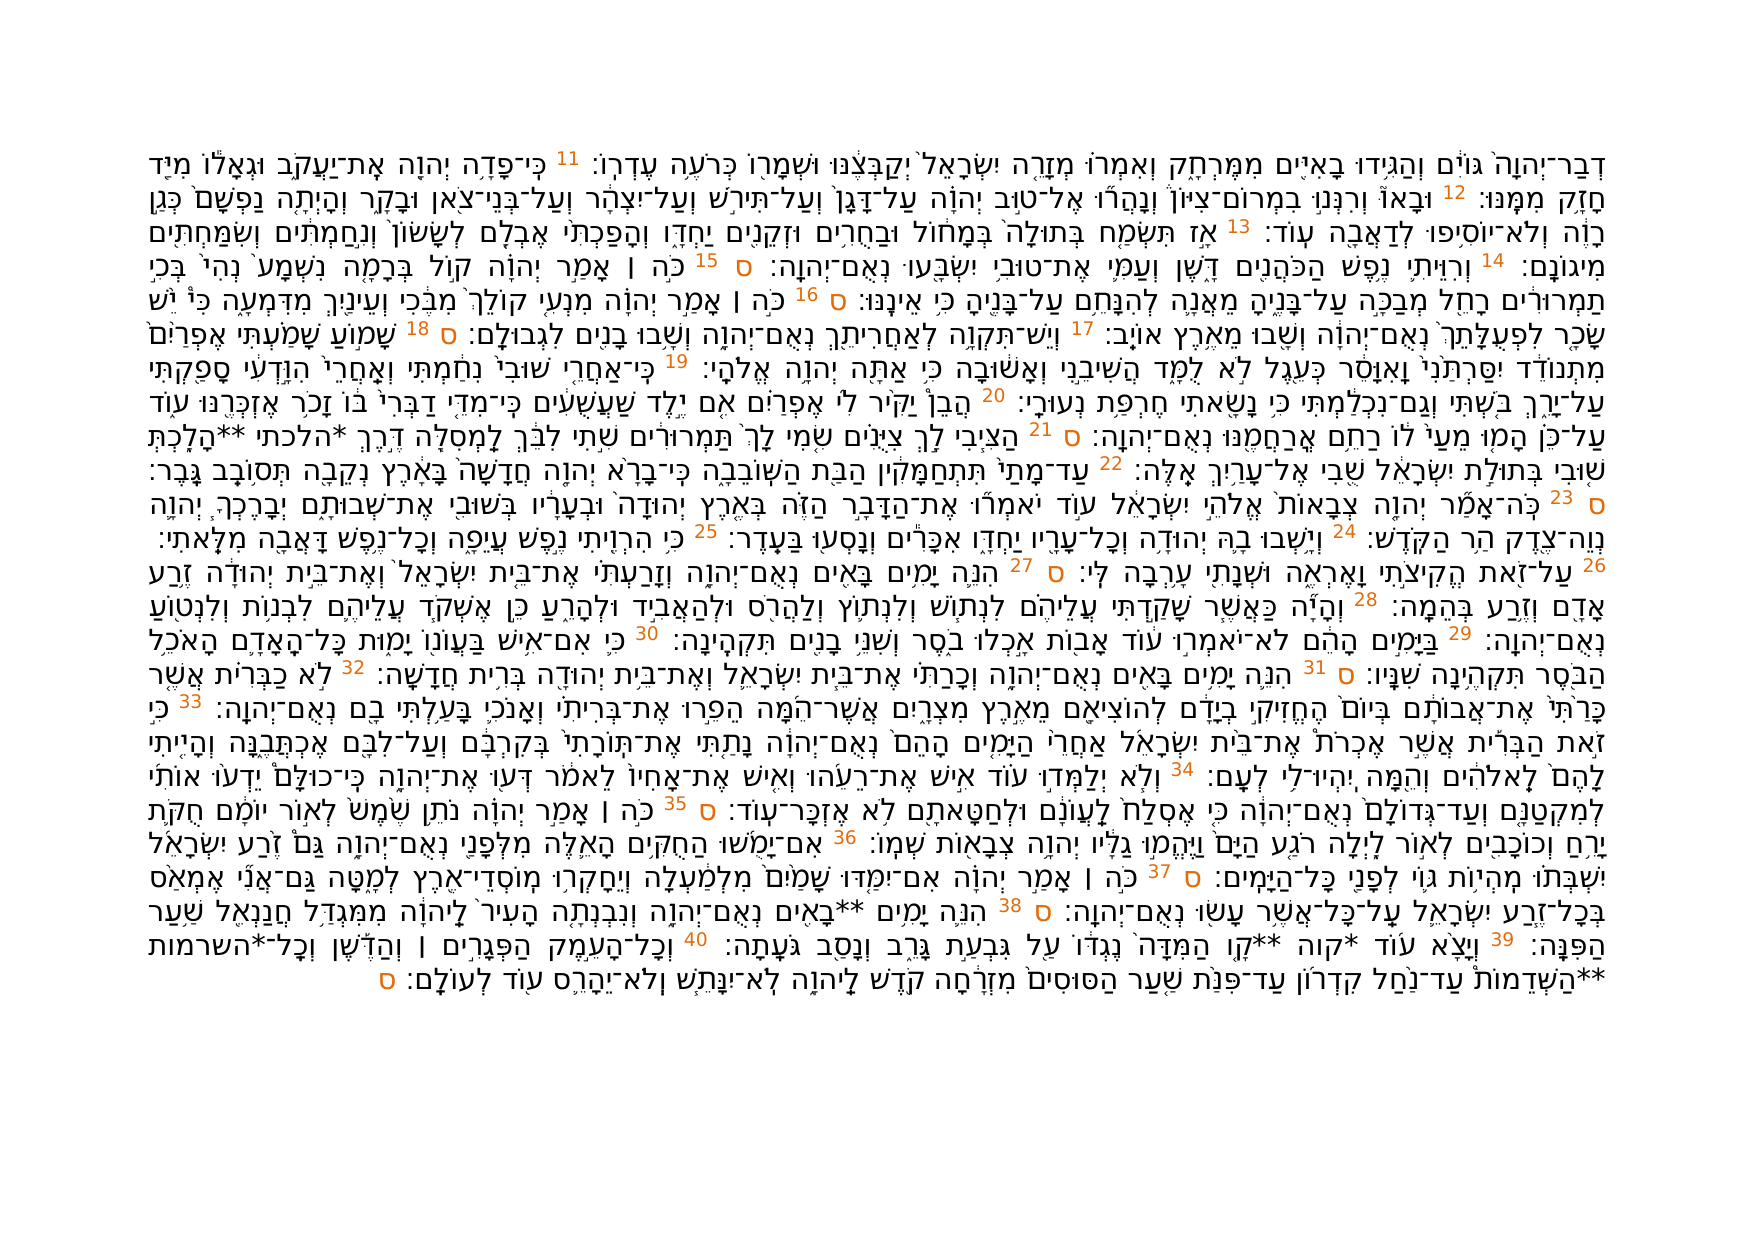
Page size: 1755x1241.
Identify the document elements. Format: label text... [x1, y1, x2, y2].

text ‬‬‬‬7 כִּי־כֹ֣ה ׀ אָמַ֣ר יְהוָ֗ה רָנּ֤וּ לְיַֽעֲקֹב֙ שִׂמְחָ֔ה וְצַהֲל֖וּ בְּרֹ֣אשׁ הַגּוֹיִ֑ם הַשְׁמִ֤יעוּ הַֽלְלוּ֙ וְאִמְר֔וּ הוֹשַׁ֤ע יְהוָה֙ אֶֽת־עַמְּךָ֔ אֵ֖ת שְׁאֵרִ֥ית יִשְׂרָאֵֽל׃ ‬‬‬‬8 הִנְנִי֩ מֵבִ֨יא אוֹתָ֜ם מֵאֶ֣רֶץ צָפ֗וֹן וְקִבַּצְתִּים֮ מִיַּרְכְּתֵי־אָרֶץ֒ בָּ֚ם עִוֵּ֣ר וּפִסֵּ֔חַ הָרָ֥ה וְיֹלֶ֖דֶת יַחְדָּ֑ו קָהָ֥ל גָּד֖וֹל יָשׁ֥וּבוּ הֵֽנָּה׃ ‬‬‬‬9 בִּבְכִ֣י יָבֹ֗אוּ וּֽבְתַחֲנוּנִים֮ אֽוֹבִילֵם֒ אֽוֹלִיכֵם֙ אֶל־נַ֣חֲלֵי מַ֔יִם בְּדֶ֣רֶךְ יָשָׁ֔ר לֹ֥א יִכָּשְׁל֖וּ בָּ֑הּ כִּֽי־הָיִ֤יתִי לְיִשְׂרָאֵל֙ לְאָ֔ב וְאֶפְרַ֖יִם בְּכֹ֥רִי הֽוּא׃ ס ‬‬‬‬10 שִׁמְע֤וּ דְבַר־יְהוָה֙ גּוֹיִ֔ם וְהַגִּ֥ידוּ בָאִיִּ֖ים מִמֶּרְחָ֑ק וְאִמְר֗וּ מְזָרֵ֤ה יִשְׂרָאֵל֙ יְקַבְּצֶ֔נּוּ וּשְׁמָר֖וֹ כְּרֹעֶ֥ה עֶדְרֽוֹ׃ ‬‬‬‬11 כִּֽי־פָדָ֥ה יְהוָ֖ה אֶֽת־יַעֲקֹ֑ב וּגְאָל֕וֹ מִיַּ֖ד חָזָ֥ק מִמֶּֽנּוּ׃ ‬‬‬‬12 וּבָאוּ֮ וְרִנְּנ֣וּ בִמְרוֹם־צִיּוֹן֒ וְנָהֲר֞וּ אֶל־ט֣וּב יְהוָ֗ה עַל־דָּגָן֙ וְעַל־תִּירֹ֣שׁ וְעַל־יִצְהָ֔ר וְעַל־בְּנֵי־צֹ֖אן וּבָקָ֑ר וְהָיְתָ֤ה נַפְשָׁם֙ כְּגַ֣ן רָוֶ֔ה וְלֹא־יוֹסִ֥יפוּ לְדַאֲבָ֖ה עֽוֹד׃ ‬‬‬‬13 אָ֣ז תִּשְׂמַ֤ח בְּתוּלָה֙ בְּמָח֔וֹל וּבַחֻרִ֥ים וּזְקֵנִ֖ים יַחְדָּ֑ו וְהָפַכְתִּ֨י אֶבְלָ֤ם לְשָׂשׂוֹן֙ וְנִ֣חַמְתִּ֔ים וְשִׂמַּחְתִּ֖ים מִיגוֹנָֽם׃ ‬‬‬‬14 וְרִוֵּיתִ֛י נֶ֥פֶשׁ הַכֹּהֲנִ֖ים דָּ֑שֶׁן וְעַמִּ֛י אֶת־טוּבִ֥י יִשְׂבָּ֖עוּ נְאֻם־יְהוָֽה׃ ס ‬‬‬‬15 כֹּ֣ה ׀ אָמַ֣ר יְהוָ֗ה ק֣וֹל בְּרָמָ֤ה נִשְׁמָע֙ נְהִי֙ בְּכִ֣י תַמְרוּרִ֔ים רָחֵ֖ל מְבַכָּ֣ה עַל־בָּנֶ֑יהָ מֵאֲנָ֛ה לְהִנָּחֵ֥ם עַל־בָּנֶ֖יהָ כִּ֥י אֵינֶֽנּוּ׃ ס ‬‬‬‬16 כֹּ֣ה ׀ אָמַ֣ר יְהוָ֗ה מִנְעִ֤י קוֹלֵךְ֙ מִבֶּ֔כִי וְעֵינַ֖יִךְ מִדִּמְעָ֑ה כִּי֩ יֵ֨שׁ שָׂכָ֤ר לִפְעֻלָּתֵךְ֙ נְאֻם־יְהוָ֔ה וְשָׁ֖בוּ מֵאֶ֥רֶץ אוֹיֵֽב׃ ‬‬‬‬17 וְיֵשׁ־תִּקְוָ֥ה לְאַחֲרִיתֵ֖ךְ נְאֻם־יְהוָ֑ה וְשָׁ֥בוּ בָנִ֖ים לִגְבוּלָֽם׃ ס ‬‬‬‬18 שָׁמ֣וֹעַ שָׁמַ֗עְתִּי אֶפְרַ֙יִם֙ מִתְנוֹדֵ֔ד יִסַּרְתַּ֙נִי֙ וָֽאִוָּסֵ֔ר כְּעֵ֖גֶל לֹ֣א לֻמָּ֑ד הֲשִׁיבֵ֣נִי וְאָשׁ֔וּבָה כִּ֥י אַתָּ֖ה יְהוָ֥ה אֱלֹהָֽי׃ ‬‬‬‬19 כִּֽי־אַחֲרֵ֤י שׁוּבִי֙ נִחַ֔מְתִּי וְאַֽחֲרֵי֙ הִוָּ֣דְעִ֔י סָפַ֖קְתִּי עַל־יָרֵ֑ךְ בֹּ֚שְׁתִּי וְגַם־נִכְלַ֔מְתִּי כִּ֥י נָשָׂ֖אתִי חֶרְפַּ֥ת נְעוּרָֽי׃ ‬‬‬‬20 הֲבֵן֩ יַקִּ֨יר לִ֜י אֶפְרַ֗יִם אִ֚ם יֶ֣לֶד שַׁעֲשֻׁעִ֔ים כִּֽי־מִדֵּ֤י דַבְּרִי֙ בּ֔וֹ זָכֹ֥ר אֶזְכְּרֶ֖נּוּ ע֑וֹד עַל־כֵּ֗ן הָמ֤וּ מֵעַי֙ ל֔וֹ רַחֵ֥ם אֲ‍ֽרַחֲמֶ֖נּוּ נְאֻם־יְהוָֽה׃ ס ‬‬‬‬21 הַצִּ֧יבִי לָ֣ךְ צִיֻּנִ֗ים שִׂ֤מִי לָךְ֙ תַּמְרוּרִ֔ים שִׁ֣תִי לִבֵּ֔ךְ לַֽמְסִלָּ֖ה דֶּ֣רֶךְ *הלכתי **הָלָ֑כְתְּ שׁ֚וּבִי בְּתוּלַ֣ת יִשְׂרָאֵ֔ל שֻׁ֖בִי אֶל־עָרַ֥יִךְ אֵֽלֶּה׃ ‬‬‬‬22 עַד־מָתַי֙ תִּתְחַמָּקִ֔ין הַבַּ֖ת הַשּֽׁוֹבֵבָ֑ה כִּֽי־בָרָ֨א יְהוָ֤ה חֲדָשָׁה֙ בָּאָ֔רֶץ נְקֵבָ֖ה תְּס֥וֹבֵֽב גָּֽבֶר׃ ס ‬‬‬‬23 כֹּֽה־אָמַ֞ר יְהוָ֤ה צְבָאוֹת֙ אֱלֹהֵ֣י יִשְׂרָאֵ֔ל ע֣וֹד יֹאמְר֞וּ אֶת־הַדָּבָ֣ר הַזֶּ֗ה בְּאֶ֤רֶץ יְהוּדָה֙ וּבְעָרָ֔יו בְּשׁוּבִ֖י אֶת־שְׁבוּתָ֑ם יְבָרֶכְךָ֧ יְהוָ֛ה נְוֵה־צֶ֖דֶק הַ֥ר הַקֹּֽדֶשׁ׃ ‬‬‬‬24 וְיָ֥שְׁבוּ בָ֛הּ יְהוּדָ֥ה וְכָל־עָרָ֖יו יַחְדָּ֑ו אִכָּרִ֕ים וְנָסְע֖וּ בַּעֵֽדֶר׃ ‬‬‬‬25 כִּ֥י הִרְוֵ֖יתִי נֶ֣פֶשׁ עֲיֵפָ֑ה וְכָל־נֶ֥פֶשׁ דָּאֲבָ֖ה מִלֵּֽאתִי׃ ‬‬‬‬26 עַל־זֹ֖את הֱקִיצֹ֣תִי וָאֶרְאֶ֑ה וּשְׁנָתִ֖י עָ֥רְבָה לִּֽי׃ ס ‬‬‬‬27 הִנֵּ֛ה יָמִ֥ים בָּאִ֖ים נְאֻם־יְהוָ֑ה וְזָרַעְתִּ֗י אֶת־בֵּ֤ית יִשְׂרָאֵל֙ וְאֶת־בֵּ֣ית יְהוּדָ֔ה זֶ֥רַע אָדָ֖ם וְזֶ֥רַע בְּהֵמָֽה׃ ‬‬‬‬28 וְהָיָ֞ה כַּאֲשֶׁ֧ר שָׁקַ֣דְתִּי עֲלֵיהֶ֗ם לִנְת֧וֹשׁ וְלִנְת֛וֹץ וְלַהֲרֹ֖ס וּלְהַאֲבִ֣יד וּלְהָרֵ֑עַ כֵּ֣ן אֶשְׁקֹ֧ד עֲלֵיהֶ֛ם לִבְנ֥וֹת וְלִנְט֖וֹעַ נְאֻם־יְהוָֽה׃ ‬‬‬‬29 בַּיָּמִ֣ים הָהֵ֔ם לֹא־יֹאמְר֣וּ ע֔וֹד אָב֖וֹת אָ֣כְלוּ בֹ֑סֶר וְשִׁנֵּ֥י בָנִ֖ים תִּקְהֶֽינָה׃ ‬‬‬‬30 כִּ֛י אִם־אִ֥ישׁ בַּעֲוֺנ֖וֹ יָמ֑וּת כָּל־הָֽאָדָ֛ם הָאֹכֵ֥ל הַבֹּ֖סֶר תִּקְהֶ֥ינָה שִׁנָּֽיו׃ ס ‬‬‬‬31 הִנֵּ֛ה יָמִ֥ים בָּאִ֖ים נְאֻם־יְהוָ֑ה וְכָרַתִּ֗י אֶת־בֵּ֧ית יִשְׂרָאֵ֛ל וְאֶת־בֵּ֥ית יְהוּדָ֖ה בְּרִ֥ית חֲדָשָֽׁה׃ ‬‬‬‬32 לֹ֣א כַבְּרִ֗ית אֲשֶׁ֤ר כָּרַ֙תִּי֙ אֶת־אֲבוֹתָ֔ם בְּיוֹם֙ הֶחֱזִיקִ֣י בְיָדָ֔ם לְהוֹצִיאָ֖ם מֵאֶ֣רֶץ מִצְרָ֑יִם אֲשֶׁר־הֵ֜מָּה הֵפֵ֣רוּ אֶת־בְּרִיתִ֗י וְאָנֹכִ֛י בָּעַ֥לְתִּי בָ֖ם נְאֻם־יְהוָֽה׃ ‬‬‬‬33 כִּ֣י זֹ֣את הַבְּרִ֡ית אֲשֶׁ֣ר אֶכְרֹת֩ אֶת־בֵּ֨ית יִשְׂרָאֵ֜ל אַחֲרֵ֨י הַיָּמִ֤ים הָהֵם֙ נְאֻם־יְהוָ֔ה נָתַ֤תִּי אֶת־תּֽוֹרָתִי֙ בְּקִרְבָּ֔ם וְעַל־לִבָּ֖ם אֶכְתֲּבֶ֑נָּה וְהָיִ֤יתִי לָהֶם֙ לֵֽאלֹהִ֔ים וְהֵ֖מָּה יִֽהְיוּ־לִ֥י לְעָֽם׃ ‬‬‬‬34 וְלֹ֧א יְלַמְּד֣וּ ע֗וֹד אִ֣ישׁ אֶת־רֵעֵ֜הוּ וְאִ֤ישׁ אֶת־אָחִיו֙ לֵאמֹ֔ר דְּע֖וּ אֶת־יְהוָ֑ה כִּֽי־כוּלָּם֩ יֵדְע֨וּ אוֹתִ֜י לְמִקְטַנָּ֤ם וְעַד־גְּדוֹלָם֙ נְאֻם־יְהוָ֔ה כִּ֤י אֶסְלַח֙ לַֽעֲוֺנָ֔ם וּלְחַטָּאתָ֖ם לֹ֥א אֶזְכָּר־עֽוֹד׃ ס ‬‬‬‬35 כֹּ֣ה ׀ אָמַ֣ר יְהוָ֗ה נֹתֵ֥ן שֶׁ֙מֶשׁ֙ לְא֣וֹר יוֹמָ֔ם חֻקֹּ֛ת יָרֵ֥חַ וְכוֹכָבִ֖ים לְא֣וֹר לָ֑יְלָה רֹגַ֤ע הַיָּם֙ וַיֶּהֱמ֣וּ גַלָּ֔יו יְהוָ֥ה צְבָא֖וֹת שְׁמֽוֹ׃ ‬‬‬‬36 אִם־יָמֻ֜שׁוּ הַחֻקִּ֥ים הָאֵ֛לֶּה מִלְּפָנַ֖י נְאֻם־יְהוָ֑ה גַּם֩ זֶ֨רַע יִשְׂרָאֵ֜ל יִשְׁבְּת֗וּ מִֽהְי֥וֹת גּ֛וֹי לְפָנַ֖י כָּל־הַיָּמִֽים׃ ס ‬‬‬‬37 כֹּ֣ה ׀ אָמַ֣ר יְהוָ֗ה אִם־יִמַּ֤דּוּ שָׁמַ֙יִם֙ מִלְמַ֔עְלָה וְיֵחָקְר֥וּ מֽוֹסְדֵי־אֶ֖רֶץ לְמָ֑טָּה גַּם־אֲנִ֞י אֶמְאַ֨ס בְּכָל־זֶ֧רַע יִשְׂרָאֵ֛ל עַֽל־כָּל־אֲשֶׁ֥ר עָשׂ֖וּ נְאֻם־יְהוָֽה׃ ס ‬‬‬‬38 הִנֵּ֛ה יָמִ֥ים **בָאִ֖ים נְאֻם־יְהוָ֑ה וְנִבְנְתָ֤ה הָעִיר֙ לַֽיהוָ֔ה מִמִּגְדַּ֥ל חֲנַנְאֵ֖ל שַׁ֥עַר הַפִּנָּֽה׃ ‬‬‬‬‬‬39 וְיָצָ֨א ע֜וֹד *קוה **קָ֤ו הַמִּדָּה֙ נֶגְדּ֔וֹ עַ֖ל גִּבְעַ֣ת גָּרֵ֑ב וְנָסַ֖ב גֹּעָֽתָה׃ ‬‬‬‬40 וְכָל־הָעֵ֣מֶק הַפְּגָרִ֣ים ׀ וְהַדֶּ֡שֶׁן וְכָֽל־*השרמות **הַשְּׁדֵמוֹת֩ עַד־נַ֨חַל קִדְר֜וֹן עַד־פִּנַּ֨ת שַׁ֤עַר הַסּוּסִים֙ מִזְרָ֔חָה קֹ֖דֶשׁ לַֽיהוָ֑ה לֹֽא־יִנָּתֵ֧שׁ וְֽלֹא־יֵהָרֵ֛ס ע֖וֹד לְעוֹלָֽם׃ ס ‬‬‬‬‬‬‬‬‬‬‬‬‬‬‬‬‬‬‬‬‬‬‬‬‬‬‬‬‬‬‬‬‬‬‬‬‬‬ [148, 148, 1606, 997]
